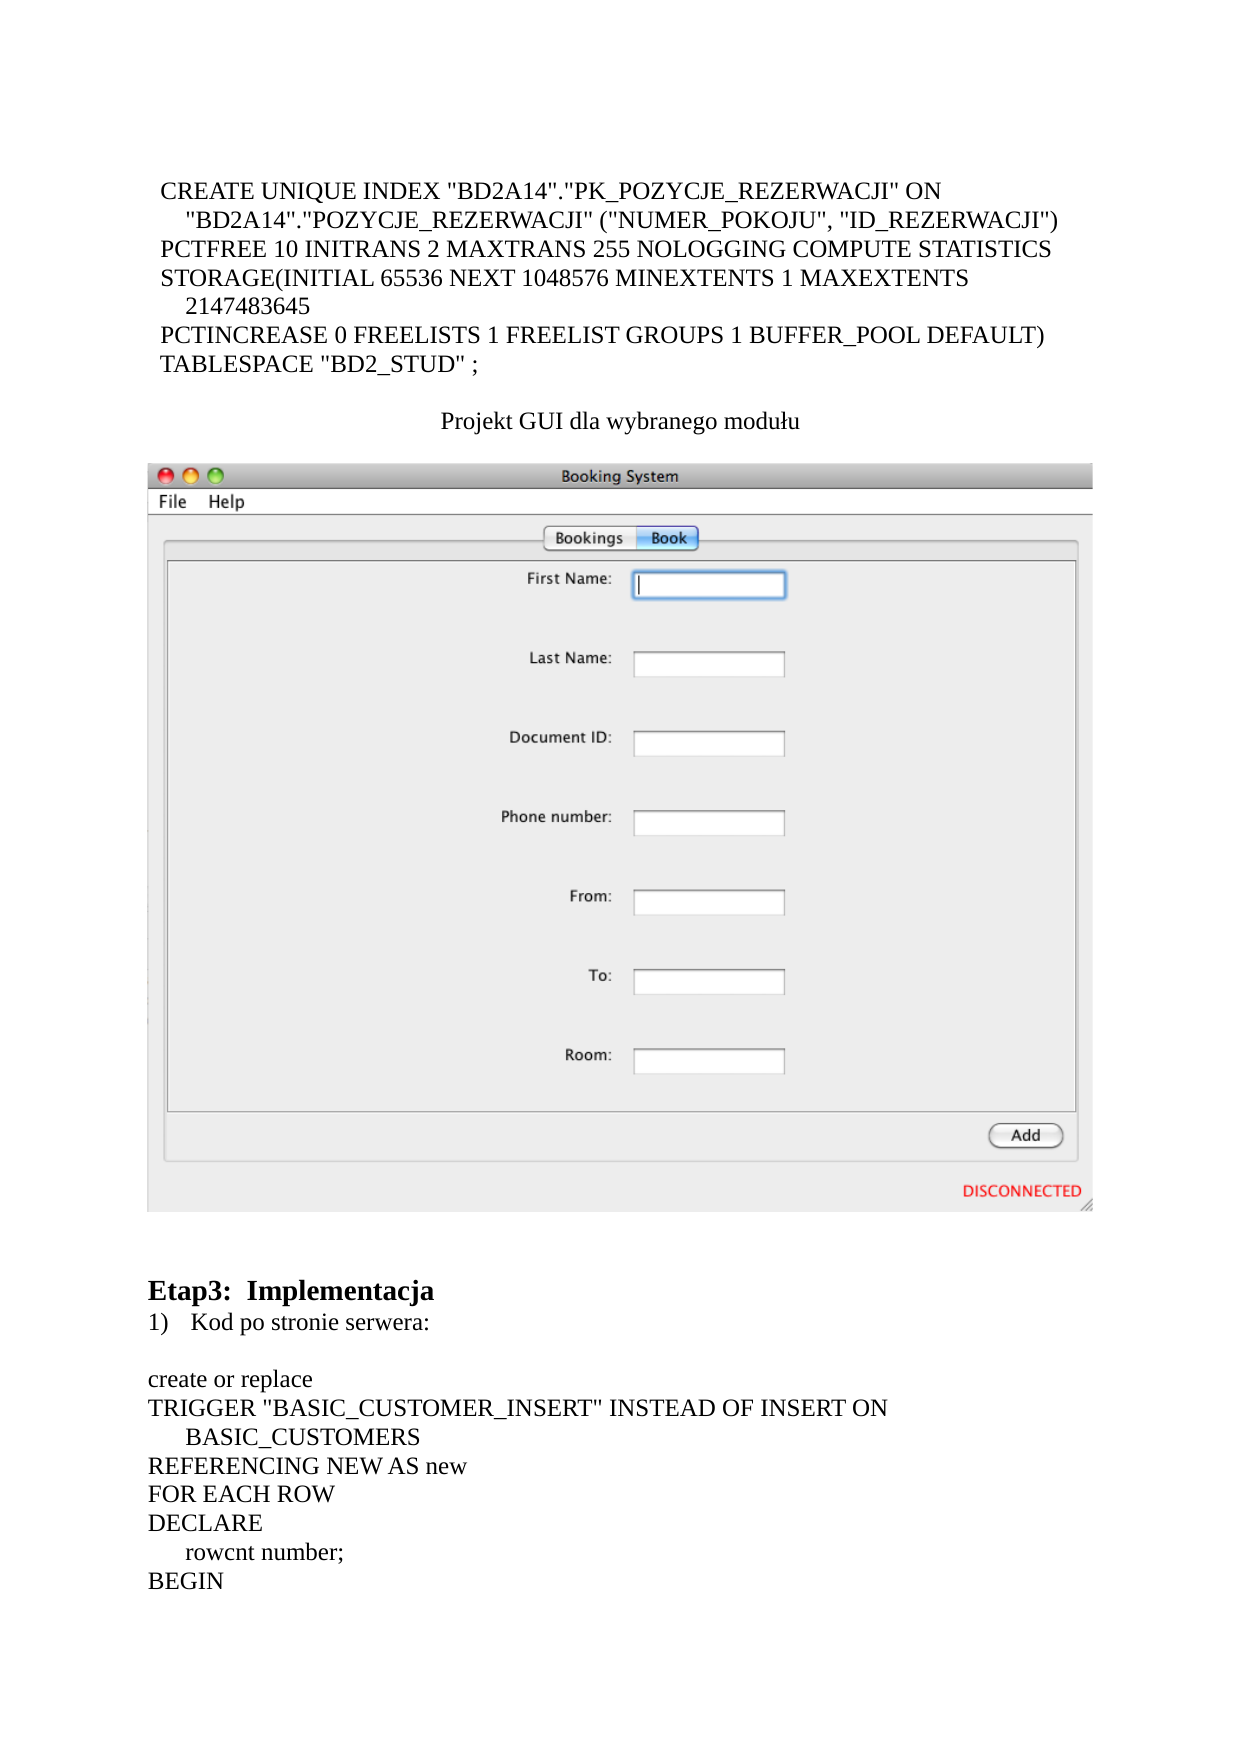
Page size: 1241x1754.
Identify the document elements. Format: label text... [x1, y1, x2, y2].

text TABLESPACE "BD2_STUD" ; [148, 349, 1093, 378]
text Etap3: Implementacja [148, 1273, 1093, 1307]
text STORAGE(INITIAL 65536 NEXT 1048576 MINEXTENTS 1 MAXEXTENTS 2147483645 [148, 263, 1093, 320]
text 1) Kod po stronie serwera: [148, 1307, 1093, 1336]
text TRIGGER "BASIC_CUSTOMER_INSERT" INSTEAD OF INSERT ON BASIC_CUSTOMERS [148, 1393, 1093, 1451]
text CREATE UNIQUE INDEX "BD2A14"."PK_POZYCJE_REZERWACJI" ON "BD2A14"."POZYCJE_REZERWACJI" ("NUMER_POKOJU", "ID_REZERWACJI") [148, 176, 1093, 234]
text REFERENCING NEW AS new [148, 1451, 1093, 1479]
text create or replace [148, 1364, 1093, 1393]
text DECLARE [148, 1508, 1093, 1537]
text PCTINCREASE 0 FREELISTS 1 FREELIST GROUPS 1 BUFFER_POOL DEFAULT) [148, 320, 1093, 349]
text Projekt GUI dla wybranego modułu [148, 406, 1093, 435]
picture [147, 463, 1093, 1212]
text rowcnt number; [148, 1537, 1093, 1566]
text FOR EACH ROW [148, 1479, 1093, 1508]
text PCTFREE 10 INITRANS 2 MAXTRANS 255 NOLOGGING COMPUTE STATISTICS [148, 234, 1093, 263]
text BEGIN [148, 1566, 1093, 1594]
